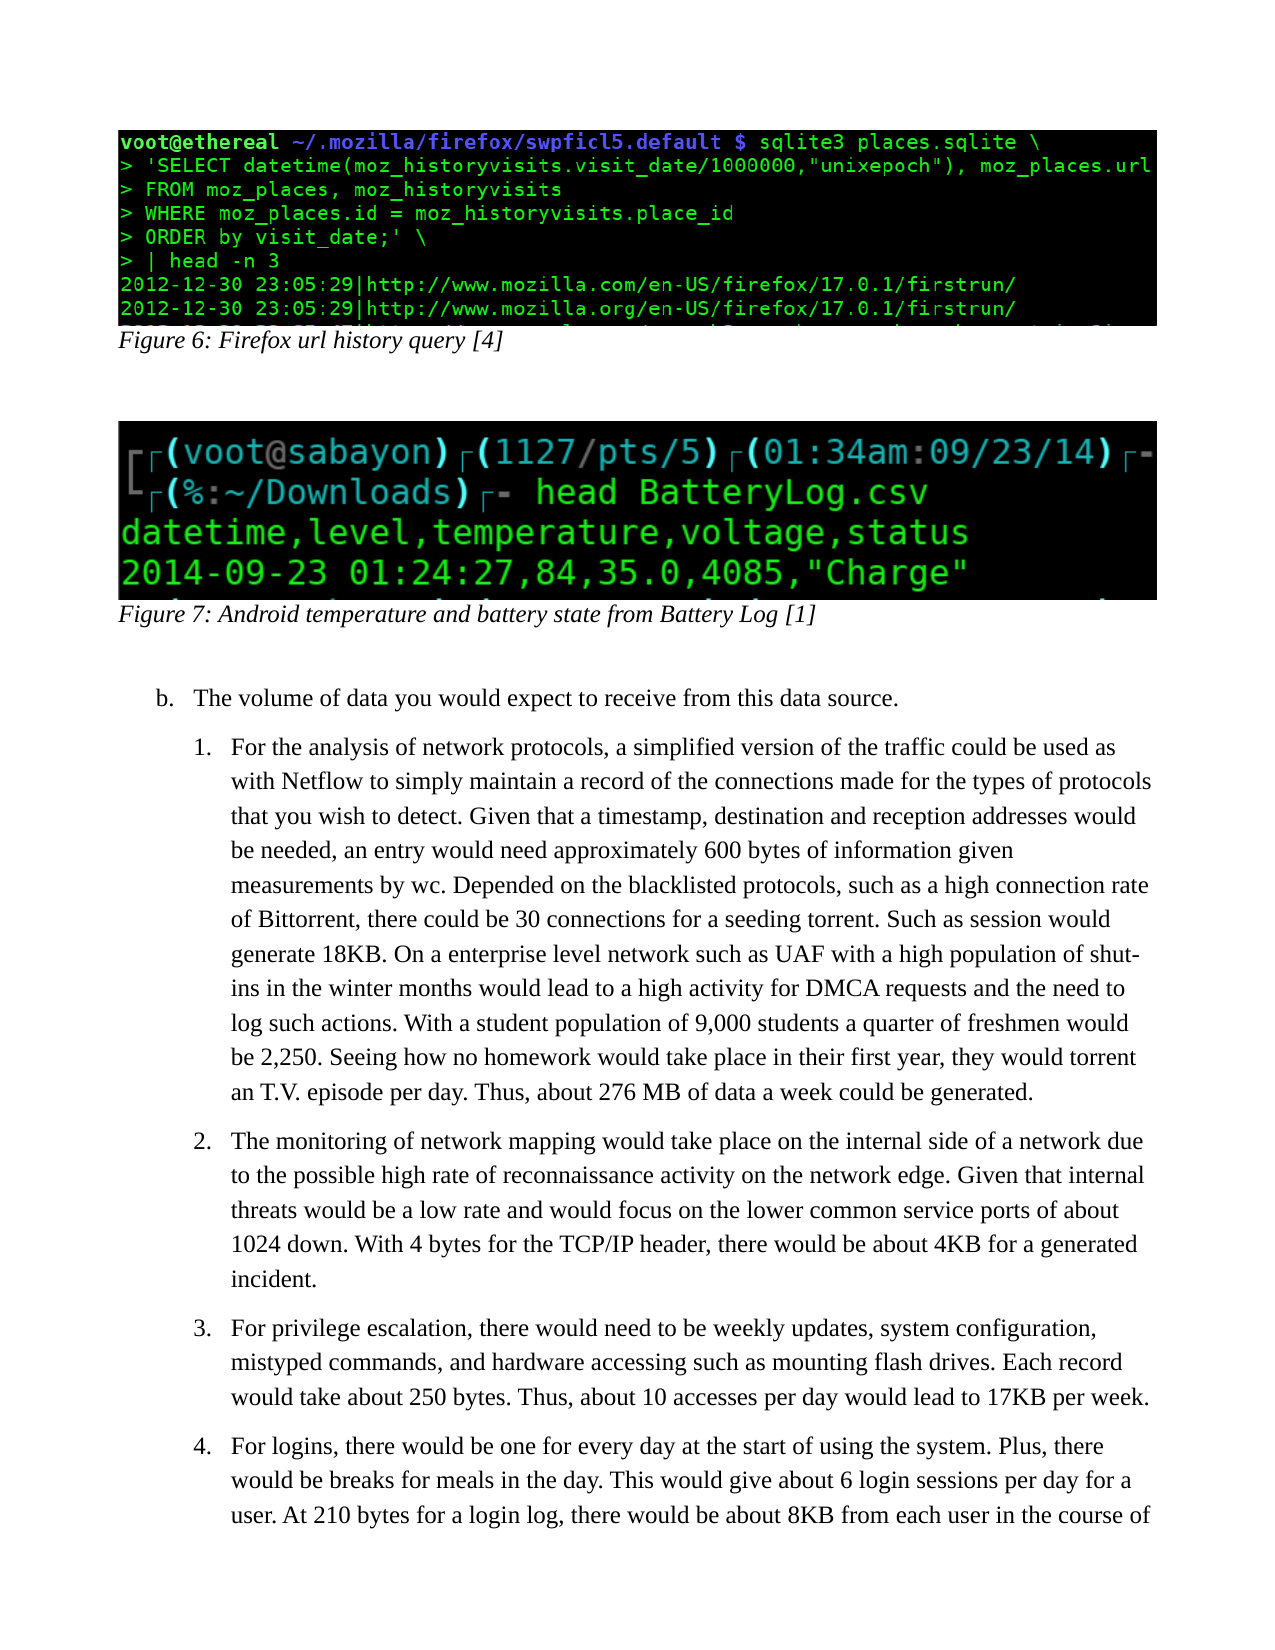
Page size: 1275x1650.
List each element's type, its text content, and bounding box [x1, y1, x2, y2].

list The monitoring of network mapping would take place on the internal side of a network due to the possible high rate of reconnaissance activity on the network edge. Given that internal threats would be a low rate and would focus on the lower common service ports of about 1024 down. With 4 bytes for the TCP/IP header, there would be about 4KB for a generated incident. [193, 1126, 1157, 1292]
text Figure 7: Android temperature and battery state from Battery Log [1] [118, 600, 1157, 628]
picture [118, 130, 1157, 326]
list The volume of data you would expect to receive from this data source. [156, 683, 1157, 712]
list For logins, there would be one for every day at the start of using the system. Plus, there would be breaks for meals in the day. This would give about 6 login sessions per day for a user. At 210 bytes for a login log, there would be about 8KB from each user in the course of [193, 1431, 1157, 1528]
list For privilege escalation, there would need to be weekly updates, system configuration, mistyped commands, and hardware accessing such as mounting flash drives. Each record would take about 250 bytes. Thus, about 10 accesses per day would lead to 17KB per week. [193, 1313, 1157, 1410]
list For the analysis of network protocols, a simplified version of the traffic could be used as with Netflow to simply maintain a record of the connections made for the types of protocols that you wish to detect. Given that a timestamp, destination and reception addresses would be needed, an entry would need approximately 600 bytes of information given measurements by wc. Depended on the blacklisted protocols, such as a high connection rate of Bittorrent, there could be 30 connections for a seeding torrent. Such as session would generate 18KB. On a enterprise level network such as UAF with a high population of shut-ins in the winter months would lead to a high activity for DMCA requests and the need to log such actions. With a student population of 9,000 students a quarter of freshmen would be 2,250. Seeing how no homework would take place in their first year, they would torrent an T.V. episode per day. Thus, about 276 MB of data a week could be generated. [193, 732, 1157, 1105]
text Figure 6: Firefox url history query [4] [118, 326, 1157, 354]
picture [118, 421, 1157, 600]
